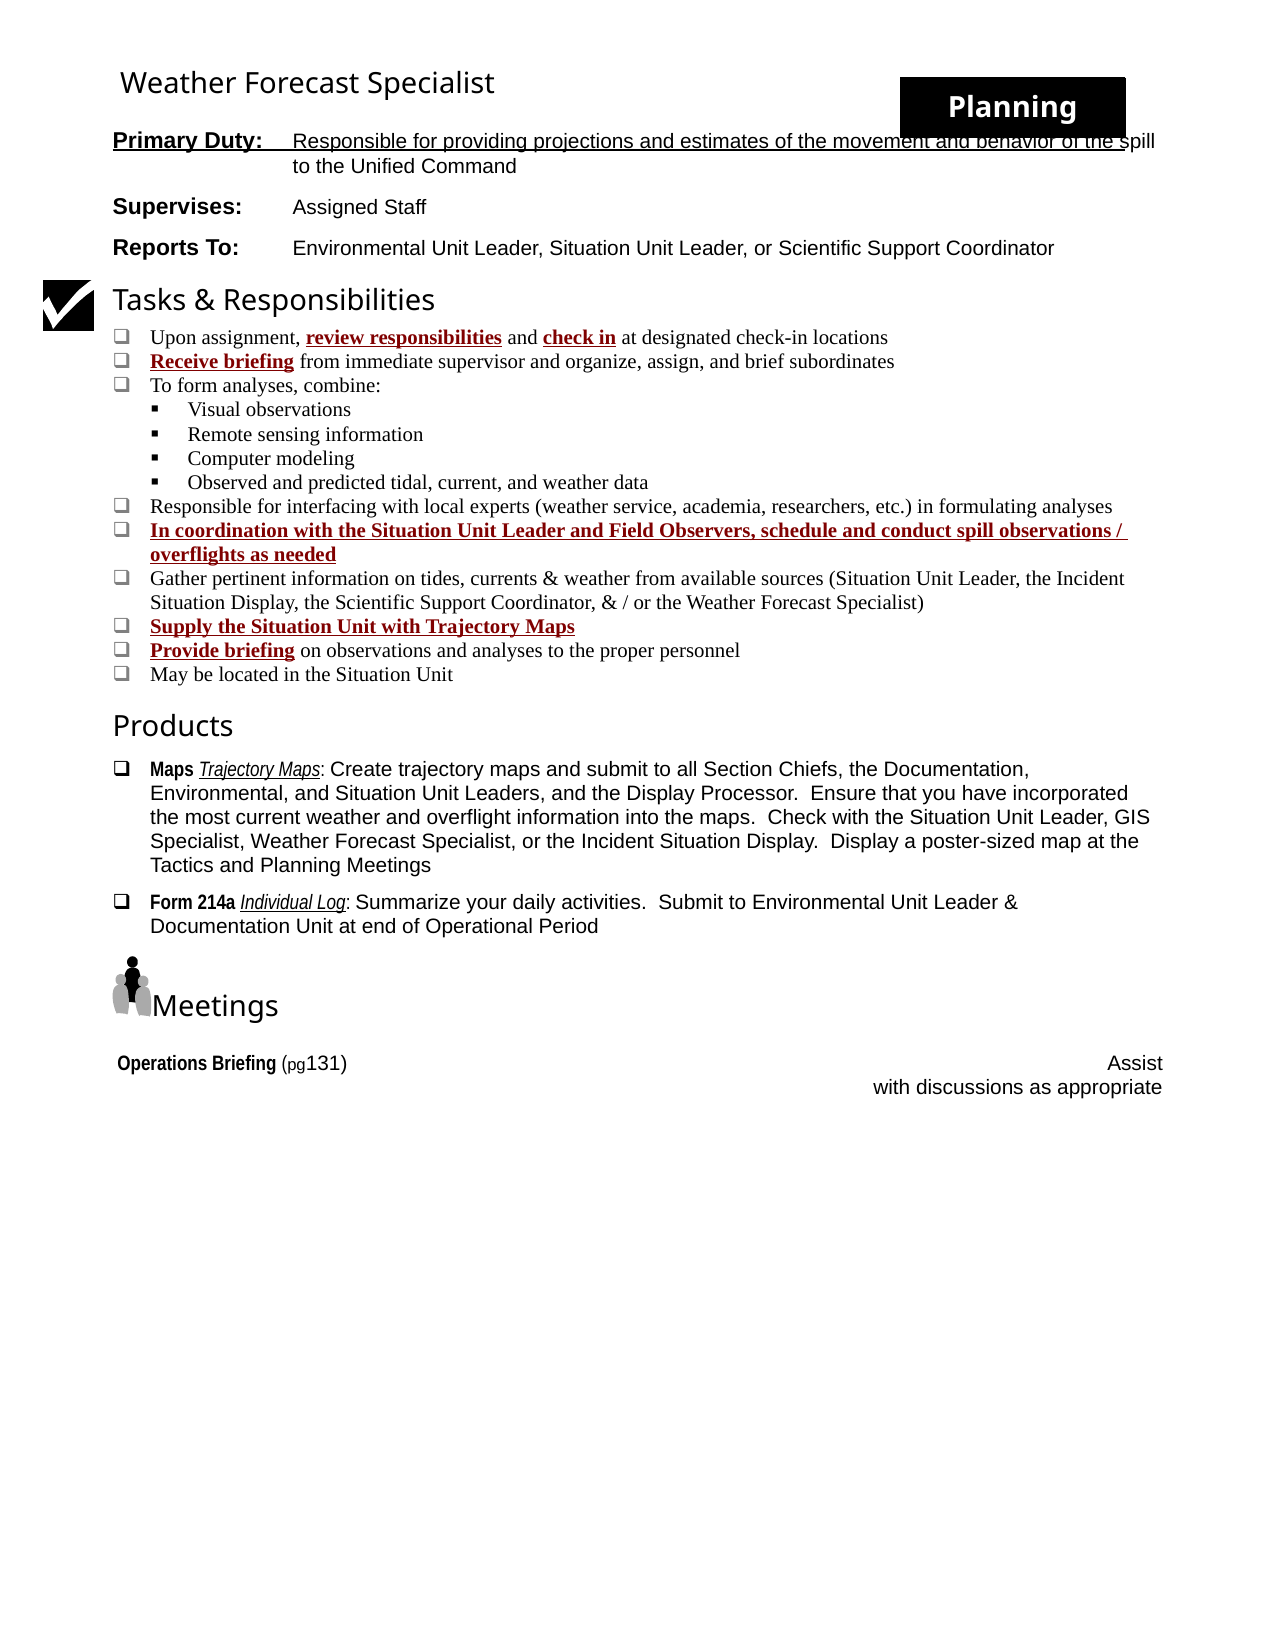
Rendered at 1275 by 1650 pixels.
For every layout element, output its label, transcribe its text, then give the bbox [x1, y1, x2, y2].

list Provide briefing on observations and analyses to the proper personnel [112, 638, 1162, 662]
list May be located in the Situation Unit [112, 662, 1162, 686]
list Responsible for interfacing with local experts (weather service, academia, researchers, etc.) in formulating analyses [112, 494, 1162, 518]
text Meetings [112, 956, 1162, 1025]
text Reports To: Environmental Unit Leader, Situation Unit Leader, or Scientific Support Coordinator [112, 234, 1162, 261]
list Computer modeling [150, 446, 1162, 469]
text Primary Duty: Responsible for providing projections and estimates of the movement and behavior of the spill to the Unified Command [112, 127, 1162, 178]
list In coordination with the Situation Unit Leader and Field Observers, schedule and conduct spill observations / overflights as needed [112, 518, 1162, 566]
list Remote sensing information [150, 421, 1162, 446]
list Receive briefing from immediate supervisor and organize, assign, and brief subordinates [112, 349, 1162, 373]
text Supervises: Assigned Staff [112, 193, 1162, 219]
text Operations Briefing (pg131) Assist with discussions as appropriate [112, 1050, 1162, 1098]
text Tasks & Responsibilities [112, 279, 1162, 319]
list Form 214a Individual Log: Summarize your daily activities. Submit to Environmental Unit Leader & Documentation Unit at end of Operational Period [112, 889, 1162, 937]
list Observed and predicted tidal, current, and weather data [150, 469, 1162, 494]
list Visual observations [150, 397, 1162, 421]
list Gather pertinent information on tides, currents & weather from available sources (Situation Unit Leader, the Incident Situation Display, the Scientific Support Coordinator, & / or the Weather Forecast Specialist) [112, 566, 1162, 614]
list To form analyses, combine: [112, 373, 1162, 397]
list Maps Trajectory Maps: Create trajectory maps and submit to all Section Chiefs, the Documentation, Environmental, and Situation Unit Leaders, and the Display Processor. Ensure that you have incorporated the most current weather and overflight information into the maps. Check with the Situation Unit Leader, GIS Specialist, Weather Forecast Specialist, or the Incident Situation Display. Display a poster-sized map at the Tactics and Planning Meetings [112, 757, 1162, 877]
list Upon assignment, review responsibilities and check in at designated check-in locations [112, 325, 1162, 349]
text Products [112, 705, 1162, 744]
list Supply the Situation Unit with Trajectory Maps [112, 614, 1162, 638]
